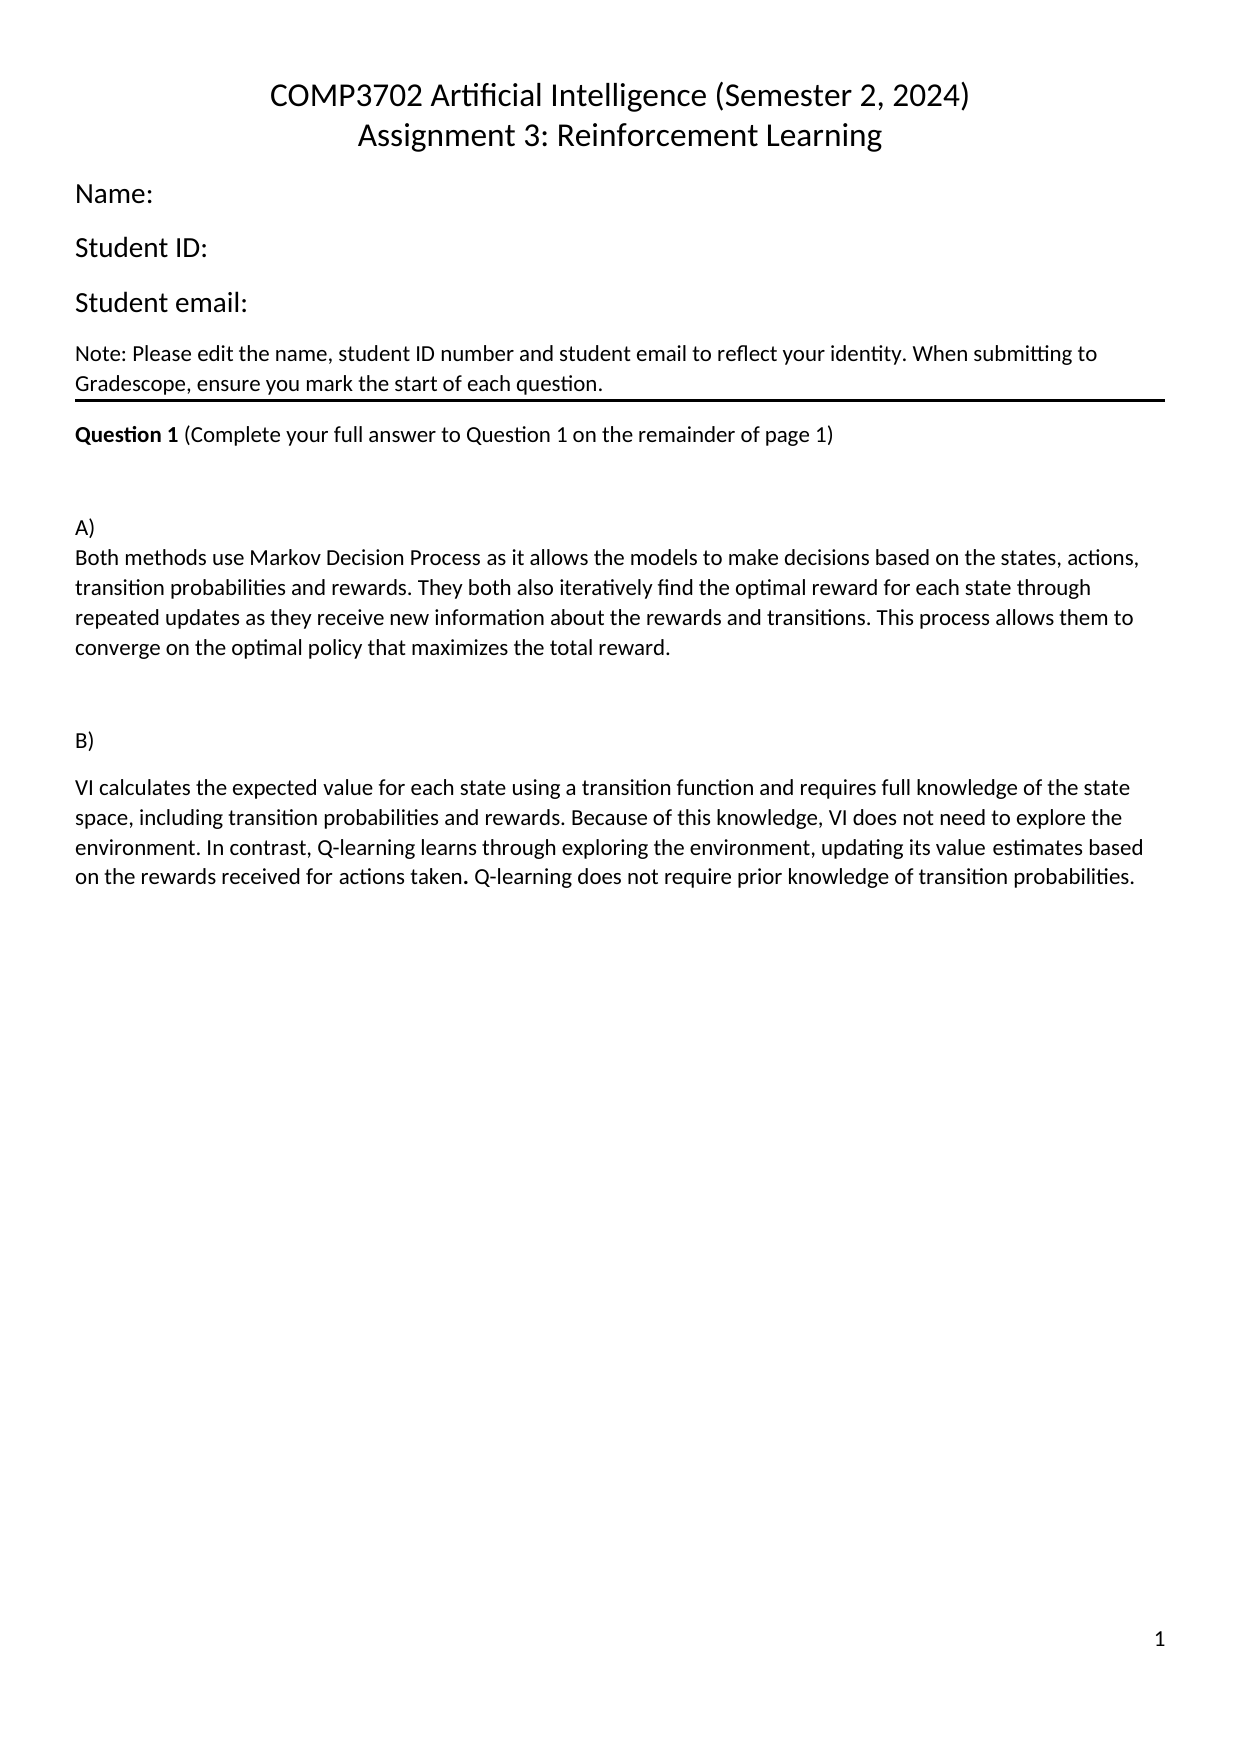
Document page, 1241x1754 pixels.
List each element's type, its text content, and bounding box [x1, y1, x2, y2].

text Note: Please edit the name, student ID number and student email to reflect your identity. When submitting to Gradescope, ensure you mark the start of each question. [75, 339, 1165, 399]
text Name: [75, 175, 1165, 210]
text VI calculates the expected value for each state using a transition function and requires full knowledge of the state space, including transition probabilities and rewards. Because of this knowledge, VI does not need to explore the environment. In contrast, Q-learning learns through exploring the environment, updating its value estimates based on the rewards received for actions taken. Q-learning does not require prior knowledge of transition probabilities. [75, 773, 1165, 891]
text Student ID: [75, 229, 1165, 265]
text Student email: [75, 284, 1165, 320]
text B) [75, 726, 1165, 754]
text Question 1 (Complete your full answer to Question 1 on the remainder of page 1) [75, 420, 1165, 448]
text Assignment 3: Reinforcement Learning [75, 114, 1165, 155]
text A) Both methods use Markov Decision Process as it allows the models to make decisions based on the states, actions, transition probabilities and rewards. They both also iteratively find the optimal reward for each state through repeated updates as they receive new information about the rewards and transitions. This process allows them to converge on the optimal policy that maximizes the total reward. [75, 513, 1165, 661]
text COMP3702 Artificial Intelligence (Semester 2, 2024) [75, 74, 1165, 114]
